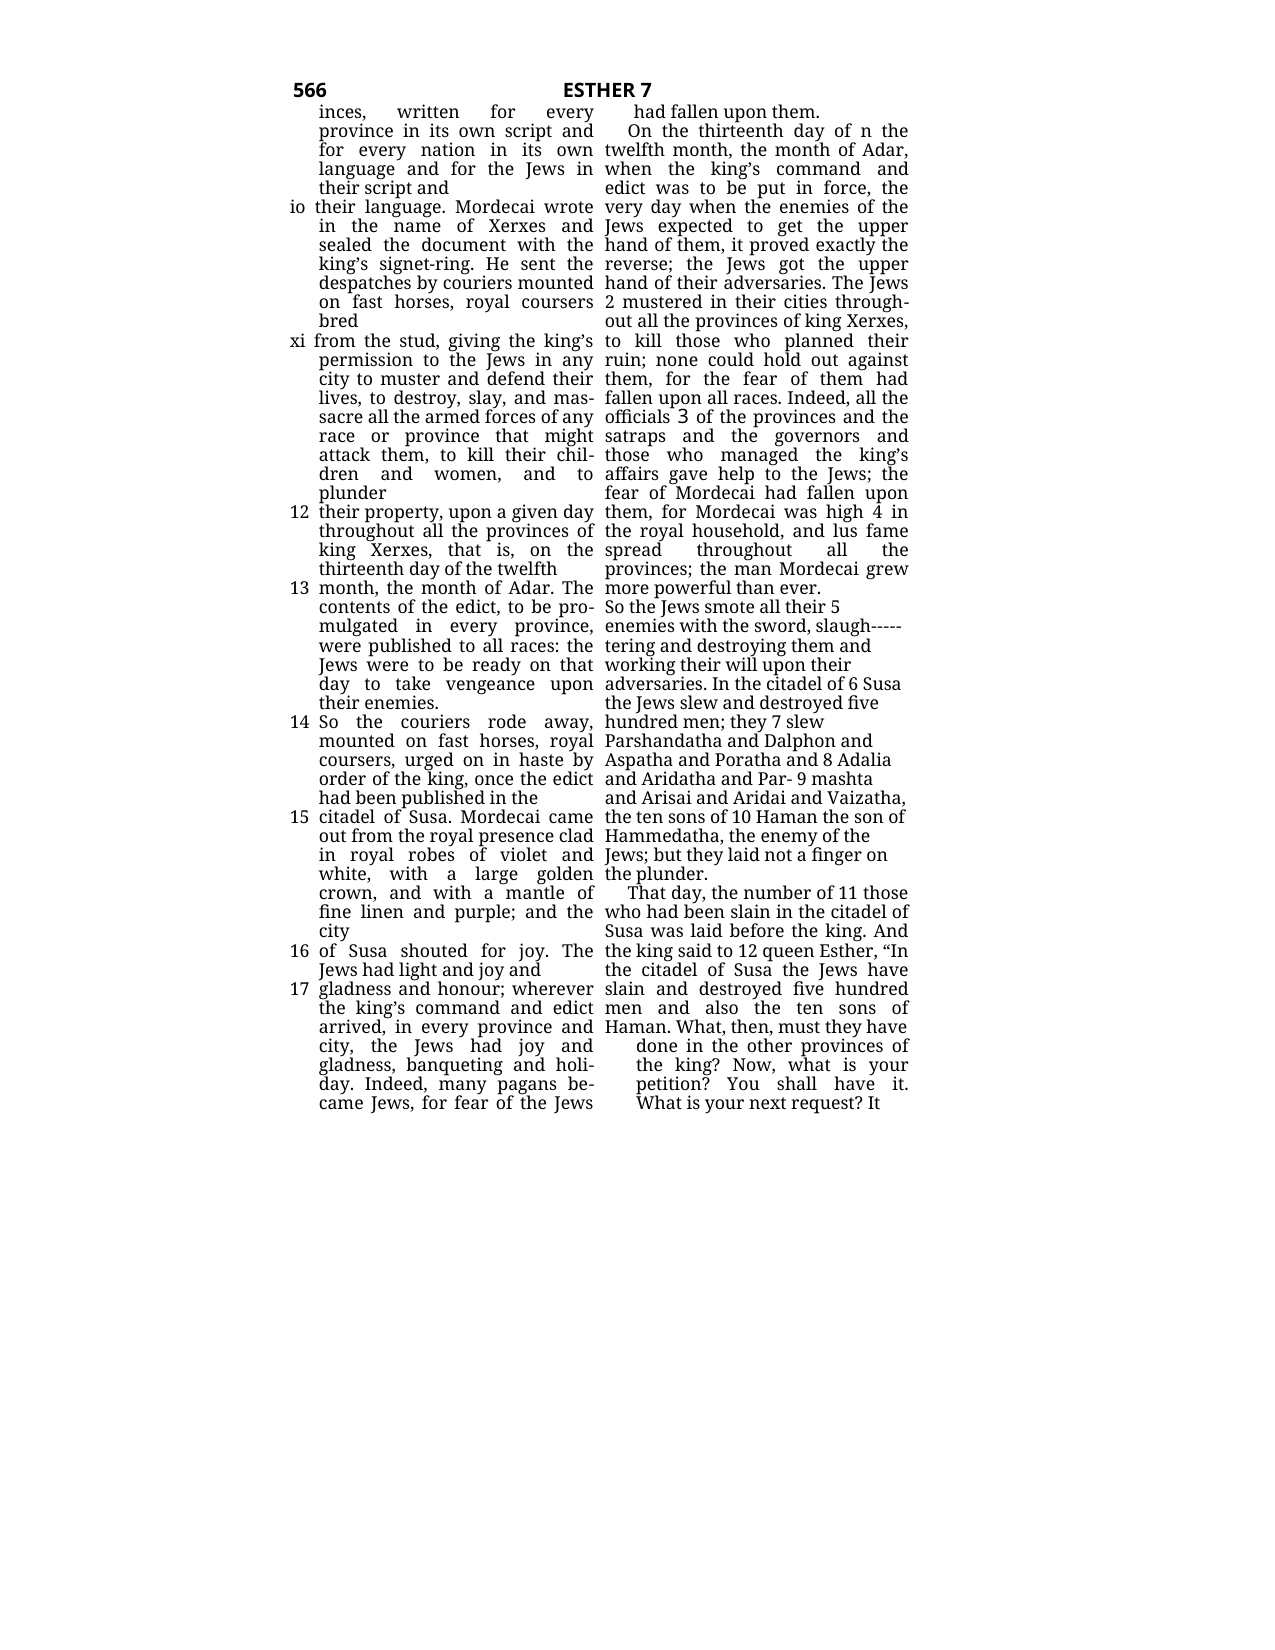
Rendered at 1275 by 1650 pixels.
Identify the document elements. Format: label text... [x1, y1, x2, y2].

text On the thirteenth day of n the twelfth month, the month of Adar, when the king’s com­mand and edict was to be put in force, the very day when the enemies of the Jews expected to get the upper hand of them, it proved exactly the reverse; the Jews got the upper hand of their adversaries. The Jews 2 mustered in their cities through­out all the provinces of king Xerxes, to kill those who planned their ruin; none could hold out against them, for the fear of them had fallen upon all races. Indeed, all the officials 3 of the provinces and the satraps and the governors and those who managed the king’s affairs gave help to the Jews; the fear of Mordecai had fallen upon them, for Mordecai was high 4 in the royal household, and lus fame spread throughout all the provinces; the man Mordecai grew more powerful than ever. [604, 122, 909, 599]
list had fallen upon them. [604, 103, 909, 122]
text So the Jews smote all their 5 [604, 599, 909, 618]
list month, the month of Adar. The contents of the edict, to be pro­mulgated in every province, were published to all races: the Jews were to be ready on that day to take vengeance upon their enemies. [289, 579, 594, 713]
list their property, upon a given day throughout all the provinces of king Xerxes, that is, on the thirteenth day of the twelfth [289, 503, 594, 579]
text xi from the stud, giving the king’s permission to the Jews in any city to muster and defend their lives, to destroy, slay, and mas­sacre all the armed forces of any race or province that might attack them, to kill their chil­dren and women, and to plunder [289, 332, 594, 503]
text That day, the number of 11 those who had been slain in the citadel of Susa was laid before the king. And the king said to 12 queen Esther, “In the citadel of Susa the Jews have slain and destroyed five hundred men and also the ten sons of Haman. What, then, must they have [604, 884, 909, 1037]
text enemies with the sword, slaugh [604, 618, 909, 637]
text inces, written for every province in its own script and for every nation in its own language and for the Jews in their script and [319, 103, 594, 198]
text io their language. Mordecai wrote in the name of Xerxes and sealed the document with the king’s signet-ring. He sent the des­patches by couriers mounted on fast horses, royal coursers bred [289, 198, 594, 332]
list gladness and honour; wherever the king’s command and edict arrived, in every province and city, the Jews had joy and gladness, banqueting and holi­day. Indeed, many pagans be­came Jews, for fear of the Jews [289, 980, 594, 1113]
text done in the other provinces of the king? Now, what is your petition? You shall have it. What is your next request? It [636, 1037, 909, 1113]
list So the couriers rode away, mounted on fast horses, royal coursers, urged on in haste by order of the king, once the edict had been published in the [289, 713, 594, 808]
list citadel of Susa. Mordecai came out from the royal presence clad in royal robes of violet and white, with a large golden crown, and with a mantle of fine linen and purple; and the city [289, 808, 594, 942]
text tering and destroying them and working their will upon their adversaries. In the citadel of 6 Susa the Jews slew and de­stroyed five hundred men; they 7 slew Parshandatha and Dalphon and Aspatha and Poratha and 8 Adalia and Aridatha and Par- 9 mashta and Arisai and Aridai and Vaizatha, the ten sons of 10 Haman the son of Hammedatha, the enemy of the Jews; but they laid not a finger on the plunder. [604, 637, 909, 884]
list of Susa shouted for joy. The Jews had light and joy and [289, 942, 594, 980]
